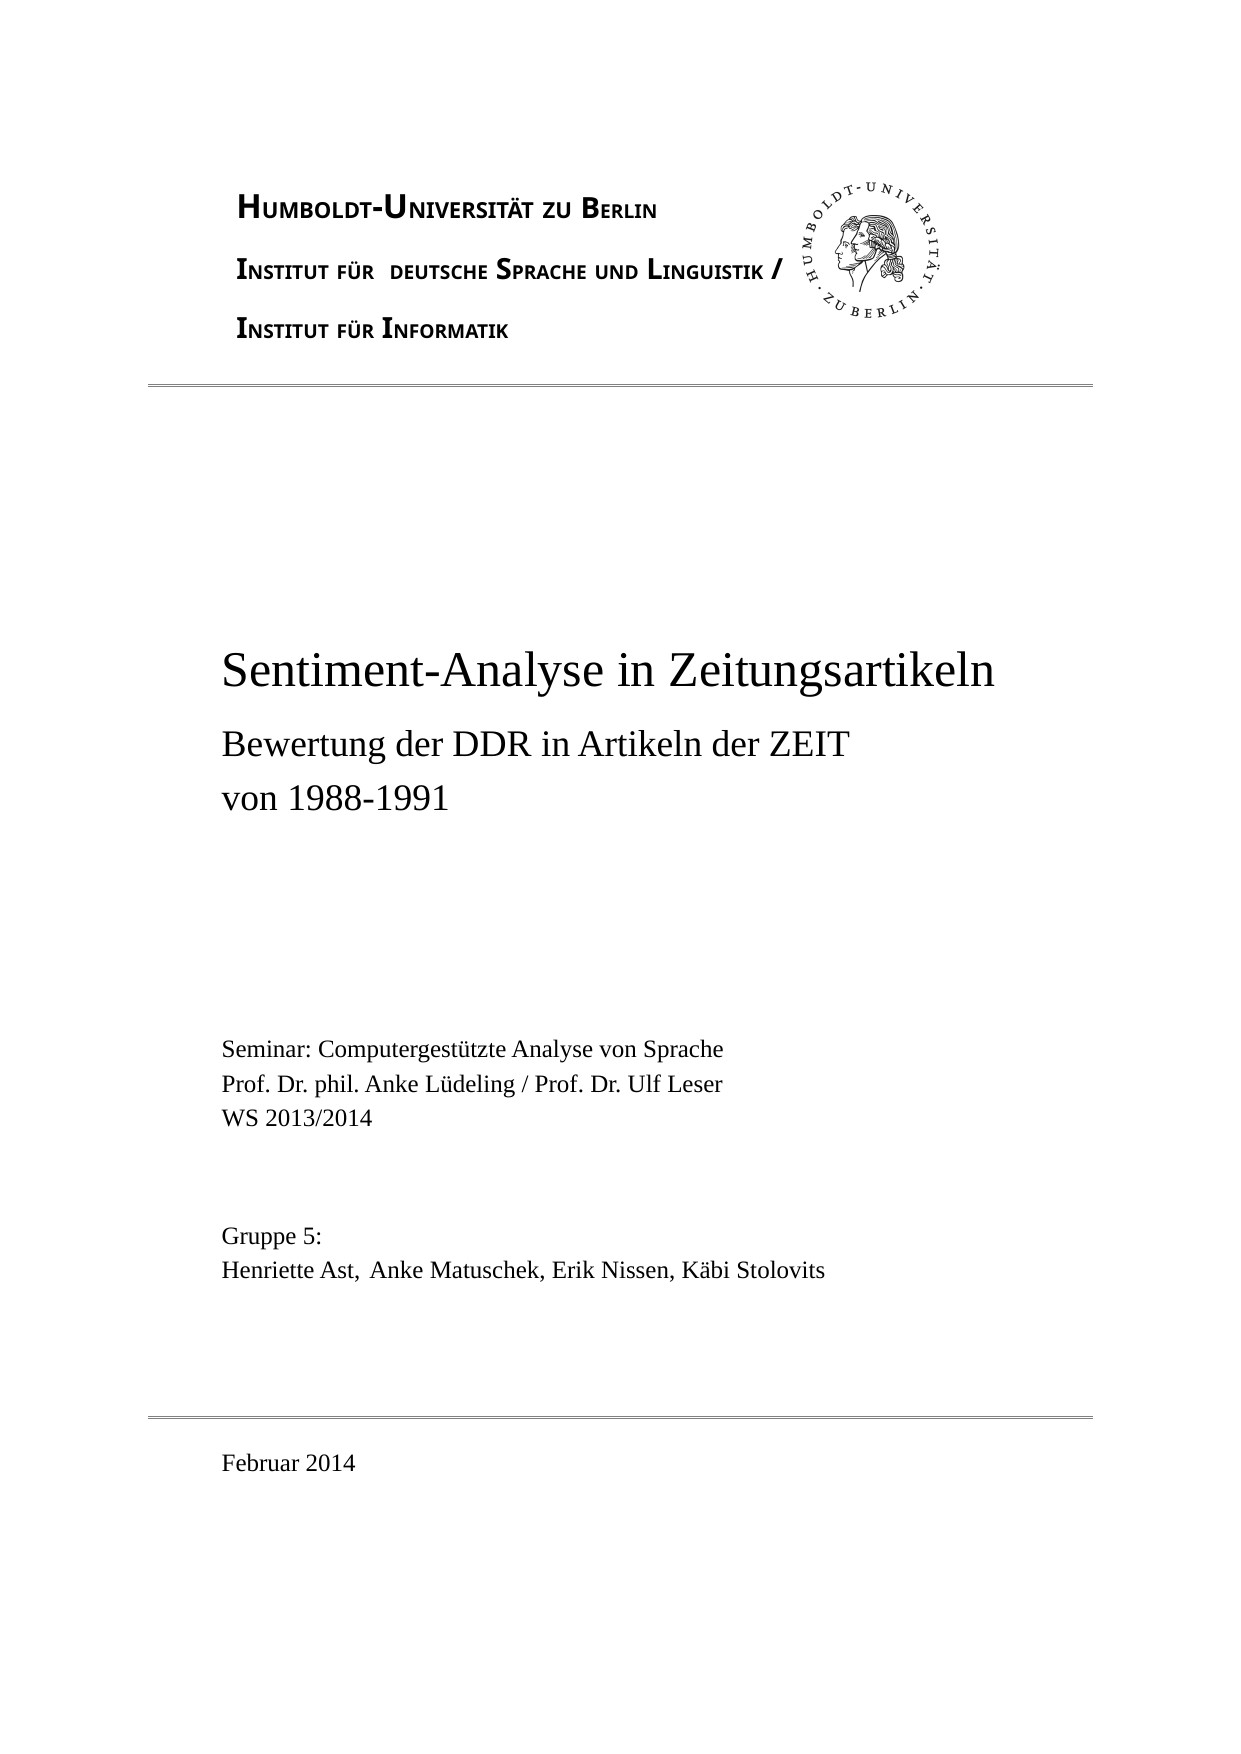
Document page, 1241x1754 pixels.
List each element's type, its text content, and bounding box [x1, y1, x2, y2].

text Seminar: Computergestützte Analyse von Sprache Prof. Dr. phil. Anke Lüdeling / Prof. Dr. Ulf Leser WS 2013/2014 [148, 1034, 1093, 1132]
table_header Humboldt-Universität zu Berlin Institut für deutsche Sprache und Linguistik / Institut für Informatik [148, 159, 796, 369]
text Gruppe 5: Henriette Ast, Anke Matuschek, Erik Nissen, Käbi Stolovits [148, 1221, 1093, 1284]
picture [796, 176, 944, 324]
text Sentiment-Analyse in Zeitungsartikeln Bewertung der DDR in Artikeln der ZEIT von 1988-1991 [148, 640, 1093, 819]
text Februar 2014 [148, 1448, 1081, 1477]
table_header [796, 159, 1093, 369]
